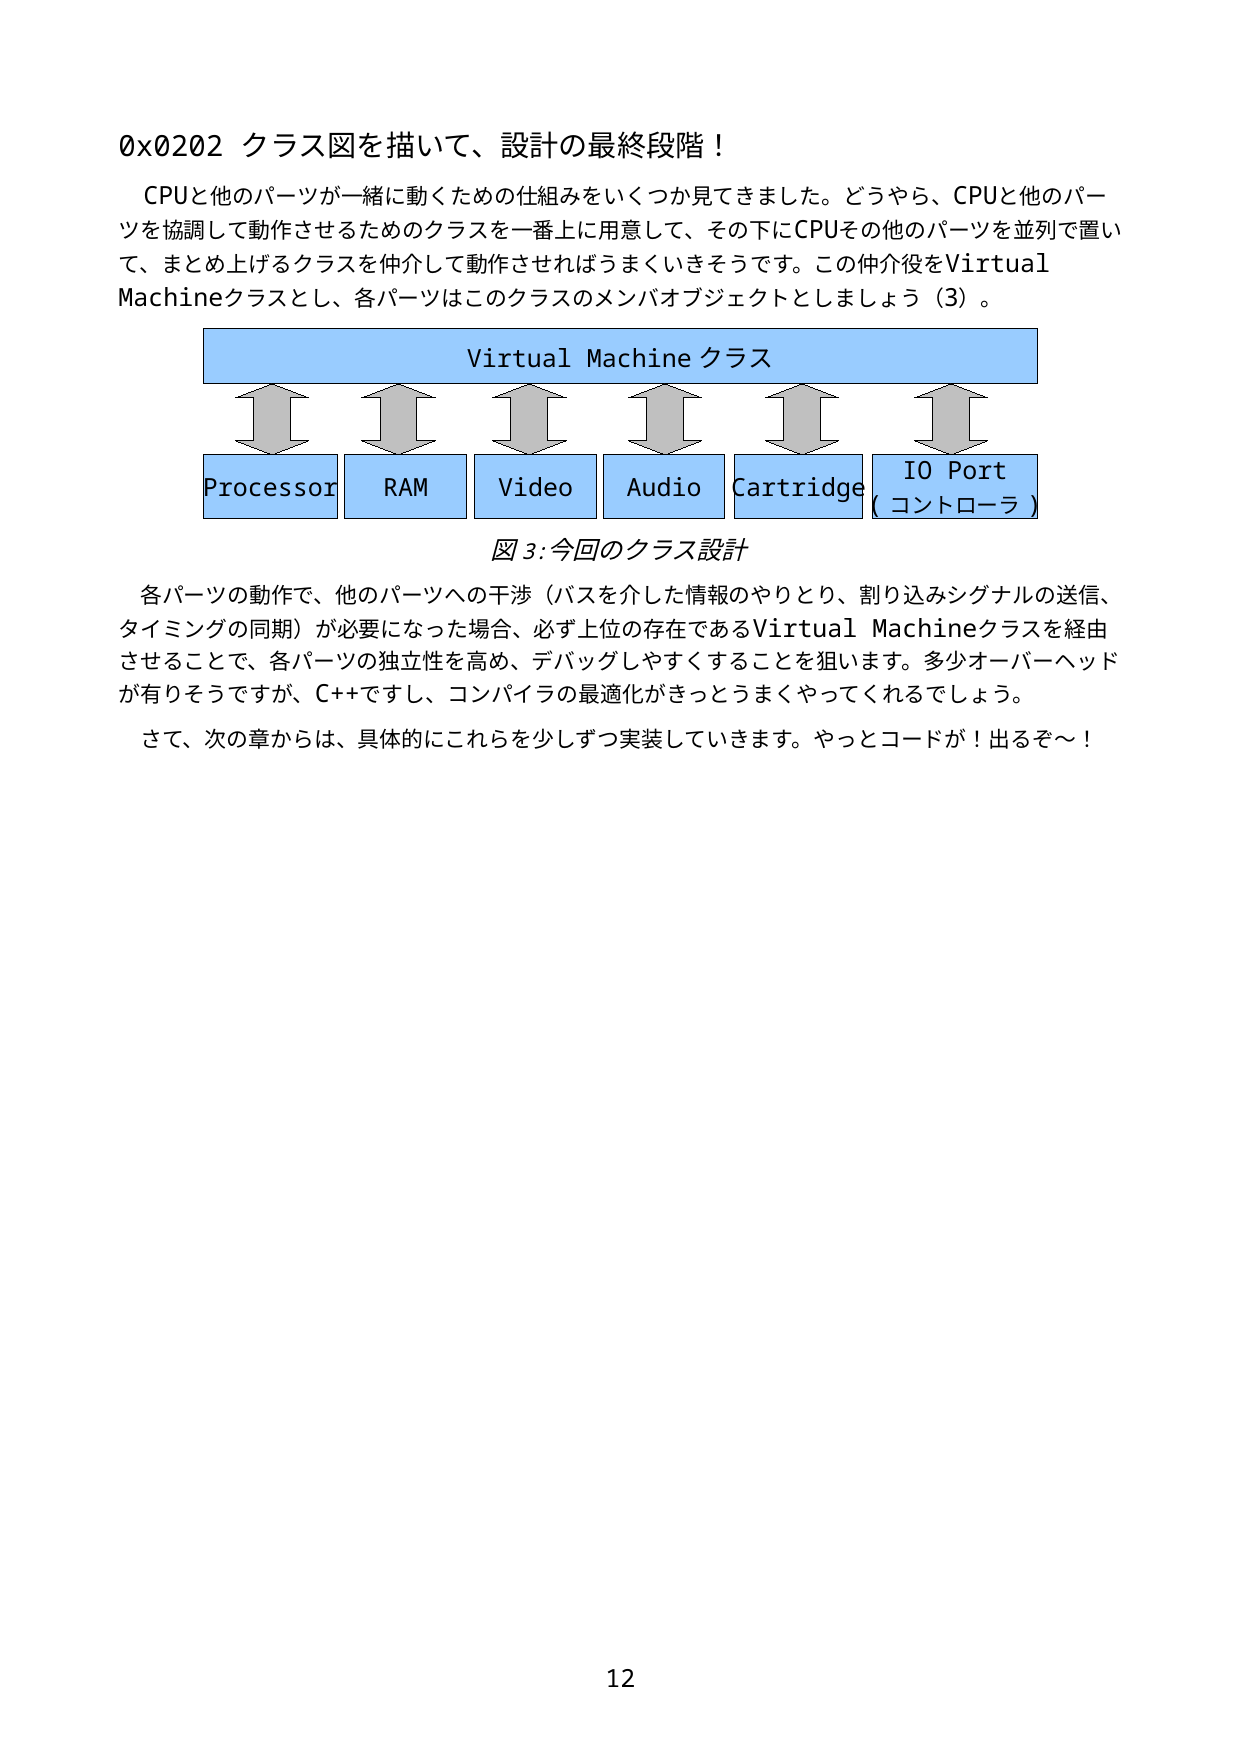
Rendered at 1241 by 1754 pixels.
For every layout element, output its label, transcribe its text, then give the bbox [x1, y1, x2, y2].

text CPUと他のパーツが一緒に動くための仕組みをいくつか見てきました。どうやら、CPUと他のパーツを協調して動作させるためのクラスを一番上に用意して、その下にCPUその他のパーツを並列で置いて、まとめ上げるクラスを仲介して動作させればうまくいきそうです。この仲介役をVirtual Machineクラスとし、各パーツはこのクラスのメンバオブジェクトとしましょう（図 3）。 [118, 177, 1122, 314]
text さて、次の章からは、具体的にこれらを少しずつ実装していきます。やっとコードが！出るぞ～！ [118, 722, 1122, 754]
text 図 3:今回のクラス設計 [203, 384, 1037, 567]
subtitle 0x0202 クラス図を描いて、設計の最終段階！ [118, 123, 1122, 165]
text 各パーツの動作で、他のパーツへの干渉（バスを介した情報のやりとり、割り込みシグナルの送信、タイミングの同期）が必要になった場合、必ず上位の存在であるVirtual Machineクラスを経由させることで、各パーツの独立性を高め、デバッグしやすくすることを狙います。多少オーバーヘッドが有りそうですが、C++ですし、コンパイラの最適化がきっとうまくやってくれるでしょう。 [118, 326, 1122, 710]
